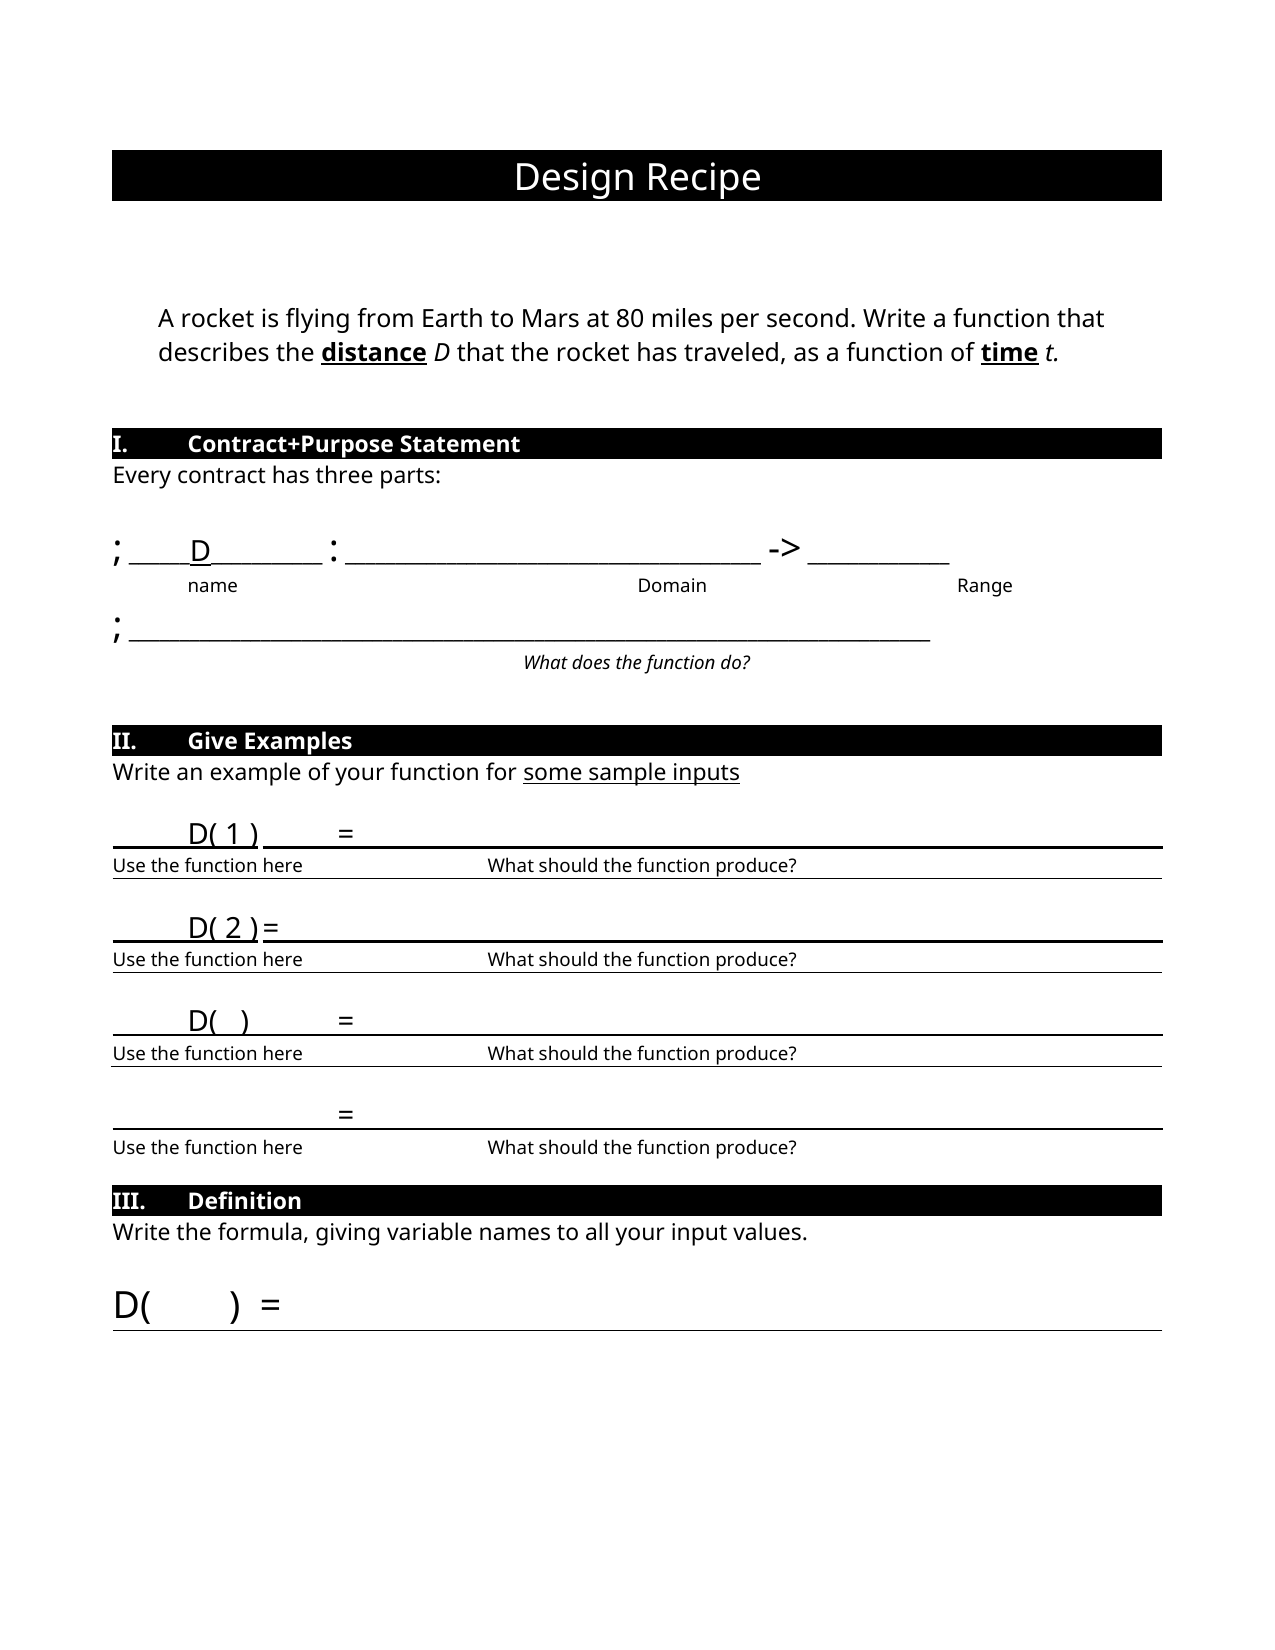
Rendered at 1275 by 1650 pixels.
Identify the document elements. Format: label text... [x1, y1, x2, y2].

subtitle Contract+Purpose Statement [112, 428, 1162, 459]
text Use the function here What should the function produce? [112, 853, 1162, 878]
text What does the function do? [112, 649, 1162, 674]
text [112, 1129, 1162, 1134]
text D( ) = [112, 1278, 1162, 1330]
list Write the formula, giving variable names to all your input values. [75, 1216, 1162, 1247]
text D( 1 ) = [112, 813, 1162, 853]
text Use the function here What should the function produce? [112, 1134, 1162, 1160]
subtitle Design Recipe [112, 150, 1162, 201]
text Use the function here What should the function produce? [112, 1040, 1162, 1066]
text ; ______D___________ : _________________________________________ -> ______________ [112, 521, 1162, 572]
text D( ) = [112, 1001, 1162, 1034]
text Every contract has three parts: [112, 459, 1162, 490]
text = [112, 1094, 1162, 1128]
subtitle Definition [112, 1185, 1162, 1216]
text D( 2 ) = [112, 907, 1162, 947]
text A rocket is flying from Earth to Mars at 80 miles per second. Write a function that describes the distance D that the rocket has traveled, as a function of time t. [158, 300, 1125, 368]
text Use the function here What should the function produce? [112, 947, 1162, 972]
text ; _______________________________________________________________________________ [112, 598, 1162, 649]
subtitle Give Examples [112, 725, 1162, 756]
text Write an example of your function for some sample inputs [112, 756, 1162, 787]
text [112, 1035, 1162, 1040]
text name Domain Range [112, 572, 1162, 598]
